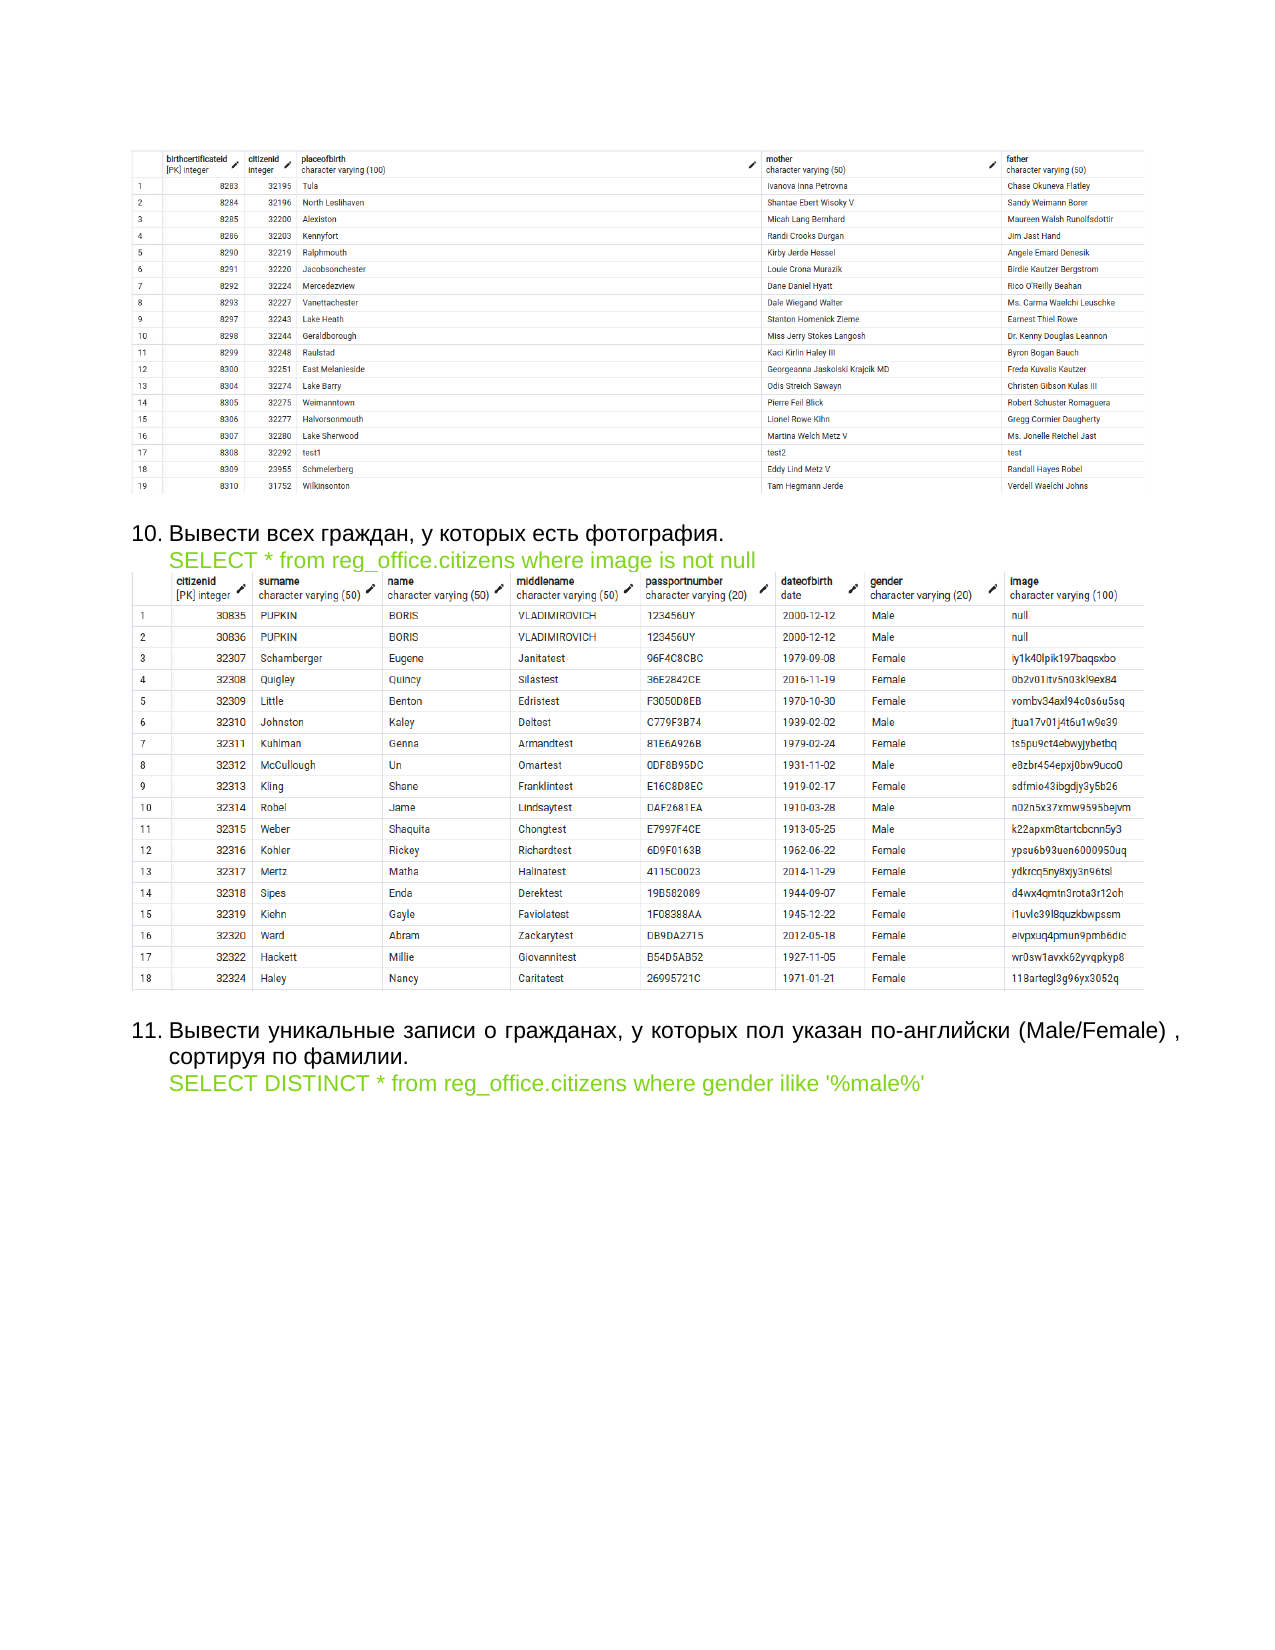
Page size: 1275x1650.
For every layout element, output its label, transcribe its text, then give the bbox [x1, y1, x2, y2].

list SELECT DISTINCT * from reg_office.citizens where gender ilike '%male%' [131, 1069, 1182, 1096]
list Вывести уникальные записи о гражданах, у которых пол указан по-английски (Male/Female) , сортируя по фамилии. [131, 1017, 1182, 1069]
list Вывести всех граждан, у которых есть фотография. [131, 520, 1182, 547]
picture [131, 572, 1145, 991]
text SELECT * from reg_office.citizens where image is not null [169, 547, 1182, 573]
picture [131, 150, 1145, 494]
